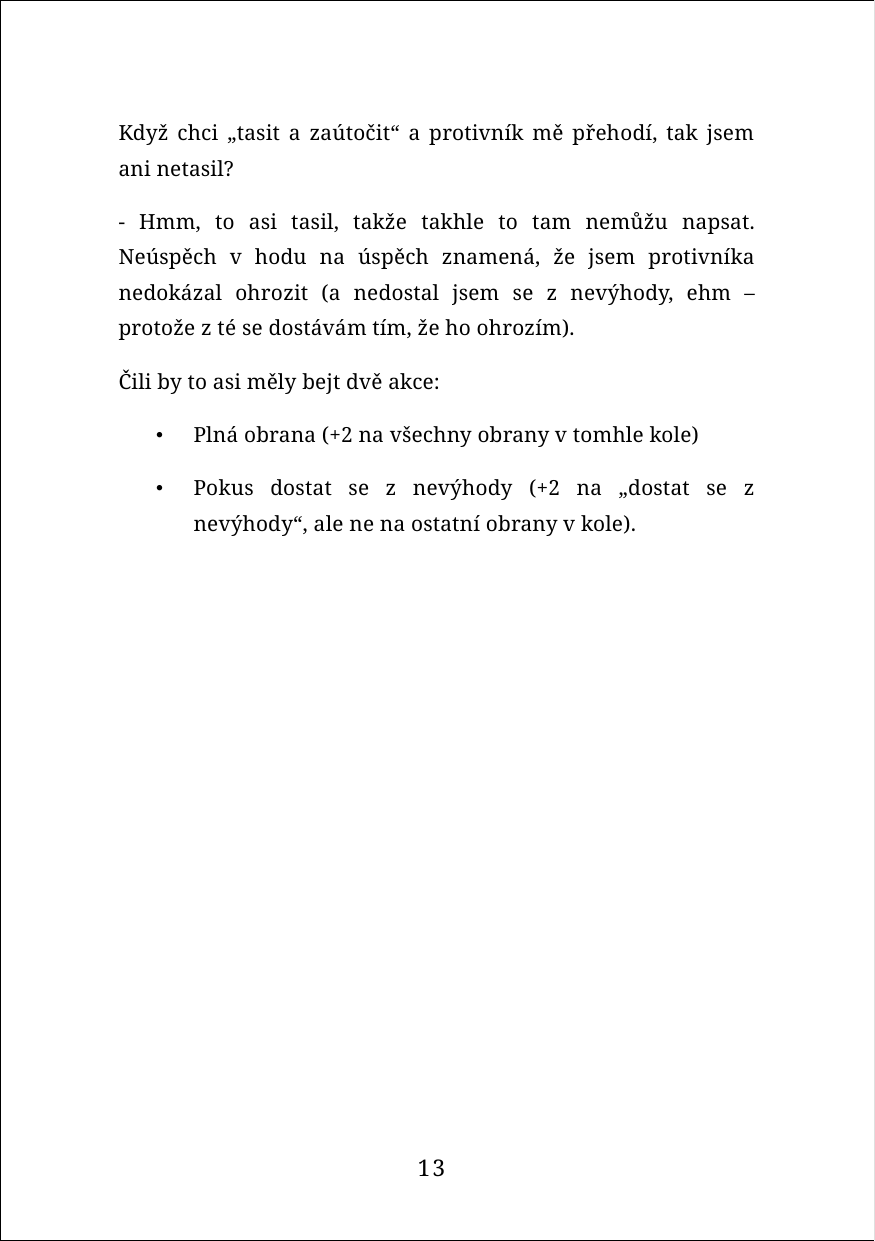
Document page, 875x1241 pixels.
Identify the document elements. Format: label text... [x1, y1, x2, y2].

list Plná obrana (+2 na všechny obrany v tomhle kole) [156, 420, 756, 448]
list Pokus dostat se z nevýhody (+2 na „dostat se z nevýhody“, ale ne na ostatní obrany v kole). [156, 473, 756, 537]
text - Hmm, to asi tasil, takže takhle to tam nemůžu napsat. Neúspěch v hodu na úspěch znamená, že jsem protivníka nedokázal ohrozit (a nedostal jsem se z nevýhody, ehm – protože z té se dostávám tím, že ho ohrozím). [118, 207, 756, 342]
text Když chci „tasit a zaútočit“ a protivník mě přehodí, tak jsem ani netasil? [118, 118, 756, 182]
text Čili by to asi měly bejt dvě akce: [118, 367, 756, 395]
